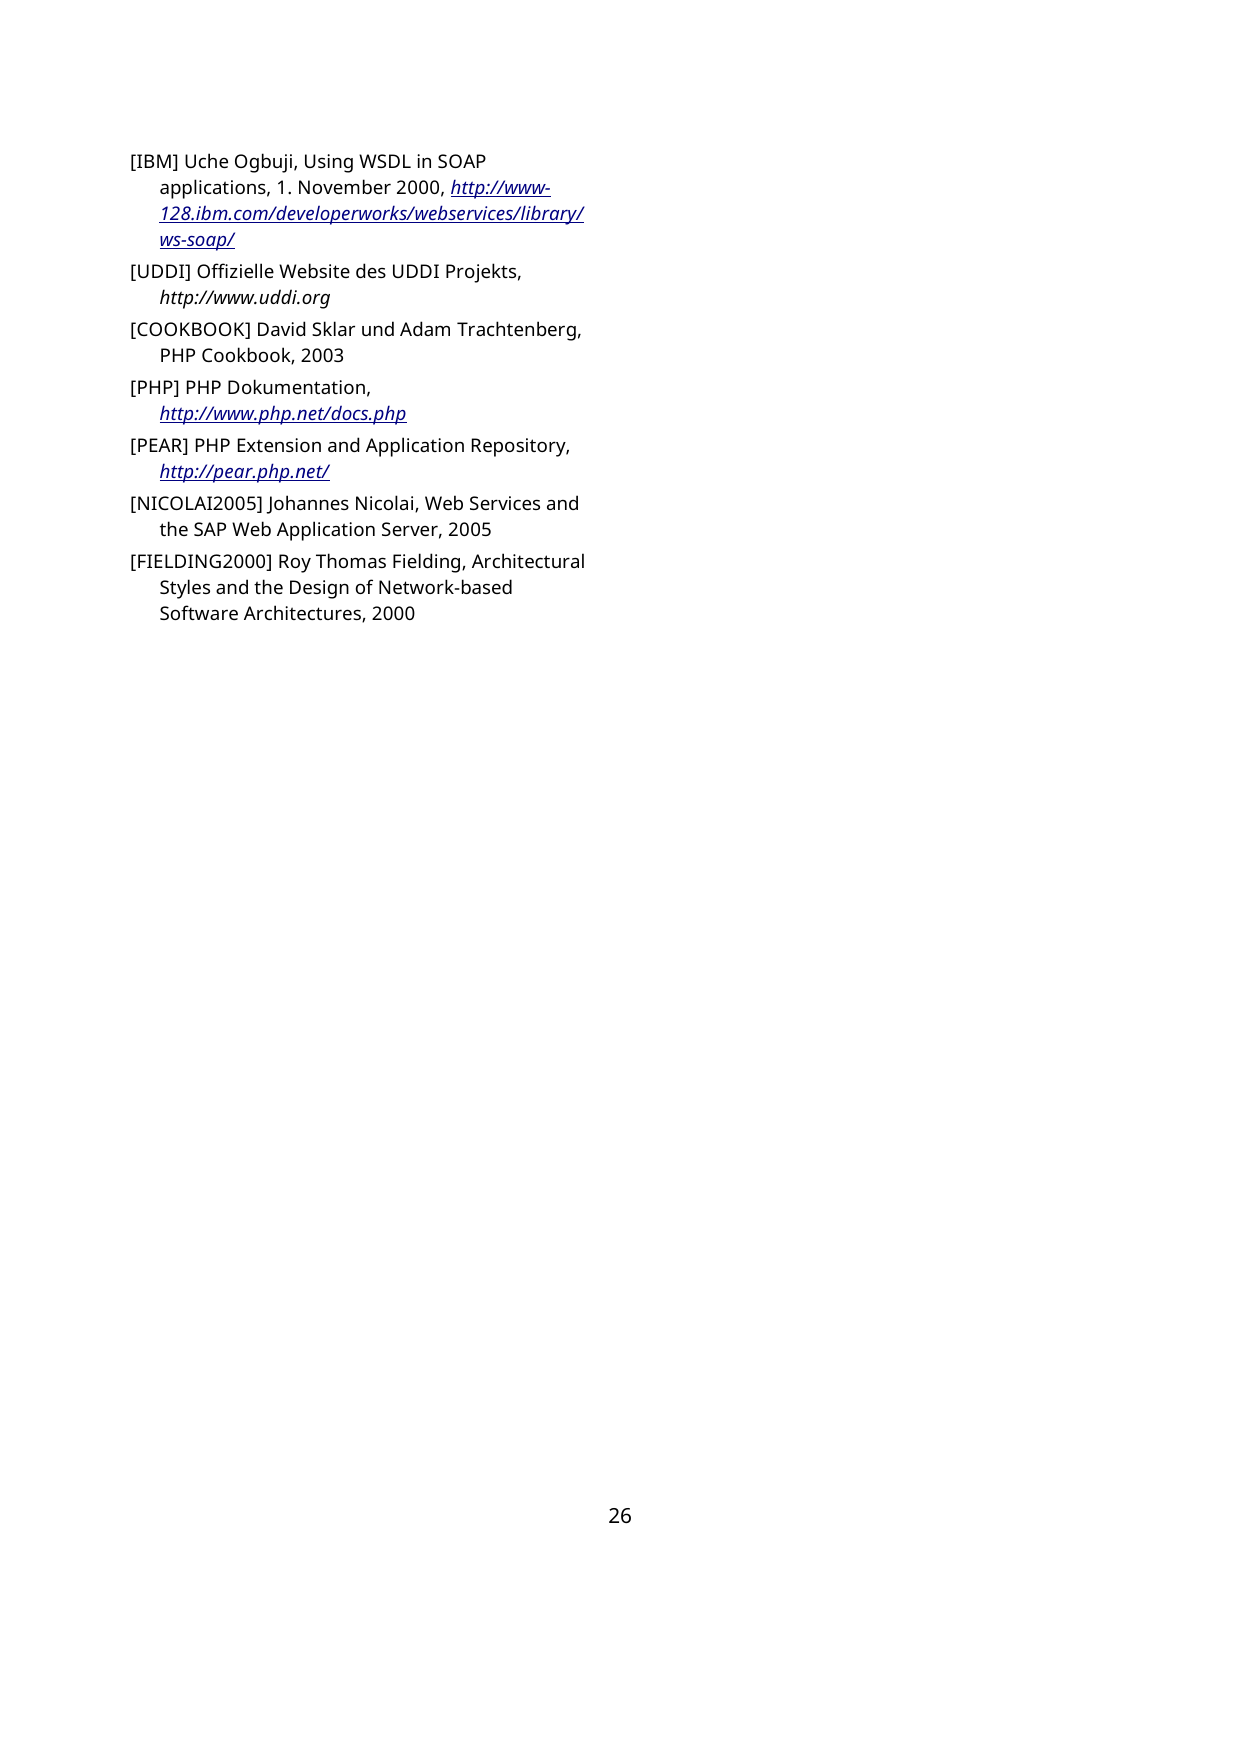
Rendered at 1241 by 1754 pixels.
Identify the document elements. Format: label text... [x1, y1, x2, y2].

text [NICOLAI2005] Johannes Nicolai, Web Services and the SAP Web Application Server, 2005 [130, 490, 593, 542]
text [PHP] PHP Dokumentation, http://www.php.net/docs.php [130, 374, 593, 426]
text [COOKBOOK] David Sklar und Adam Trachtenberg, PHP Cookbook, 2003 [130, 316, 593, 368]
text [IBM] Uche Ogbuji, Using WSDL in SOAP applications, 1. November 2000, http://www-128.ibm.com/developerworks/webservices/library/ws-soap/ [130, 148, 593, 252]
text [FIELDING2000] Roy Thomas Fielding, Architectural Styles and the Design of Network-based Software Architectures, 2000 [130, 548, 593, 626]
text [PEAR] PHP Extension and Application Repository, http://pear.php.net/ [130, 432, 593, 484]
text [UDDI] Offizielle Website des UDDI Projekts, http://www.uddi.org [130, 258, 593, 310]
